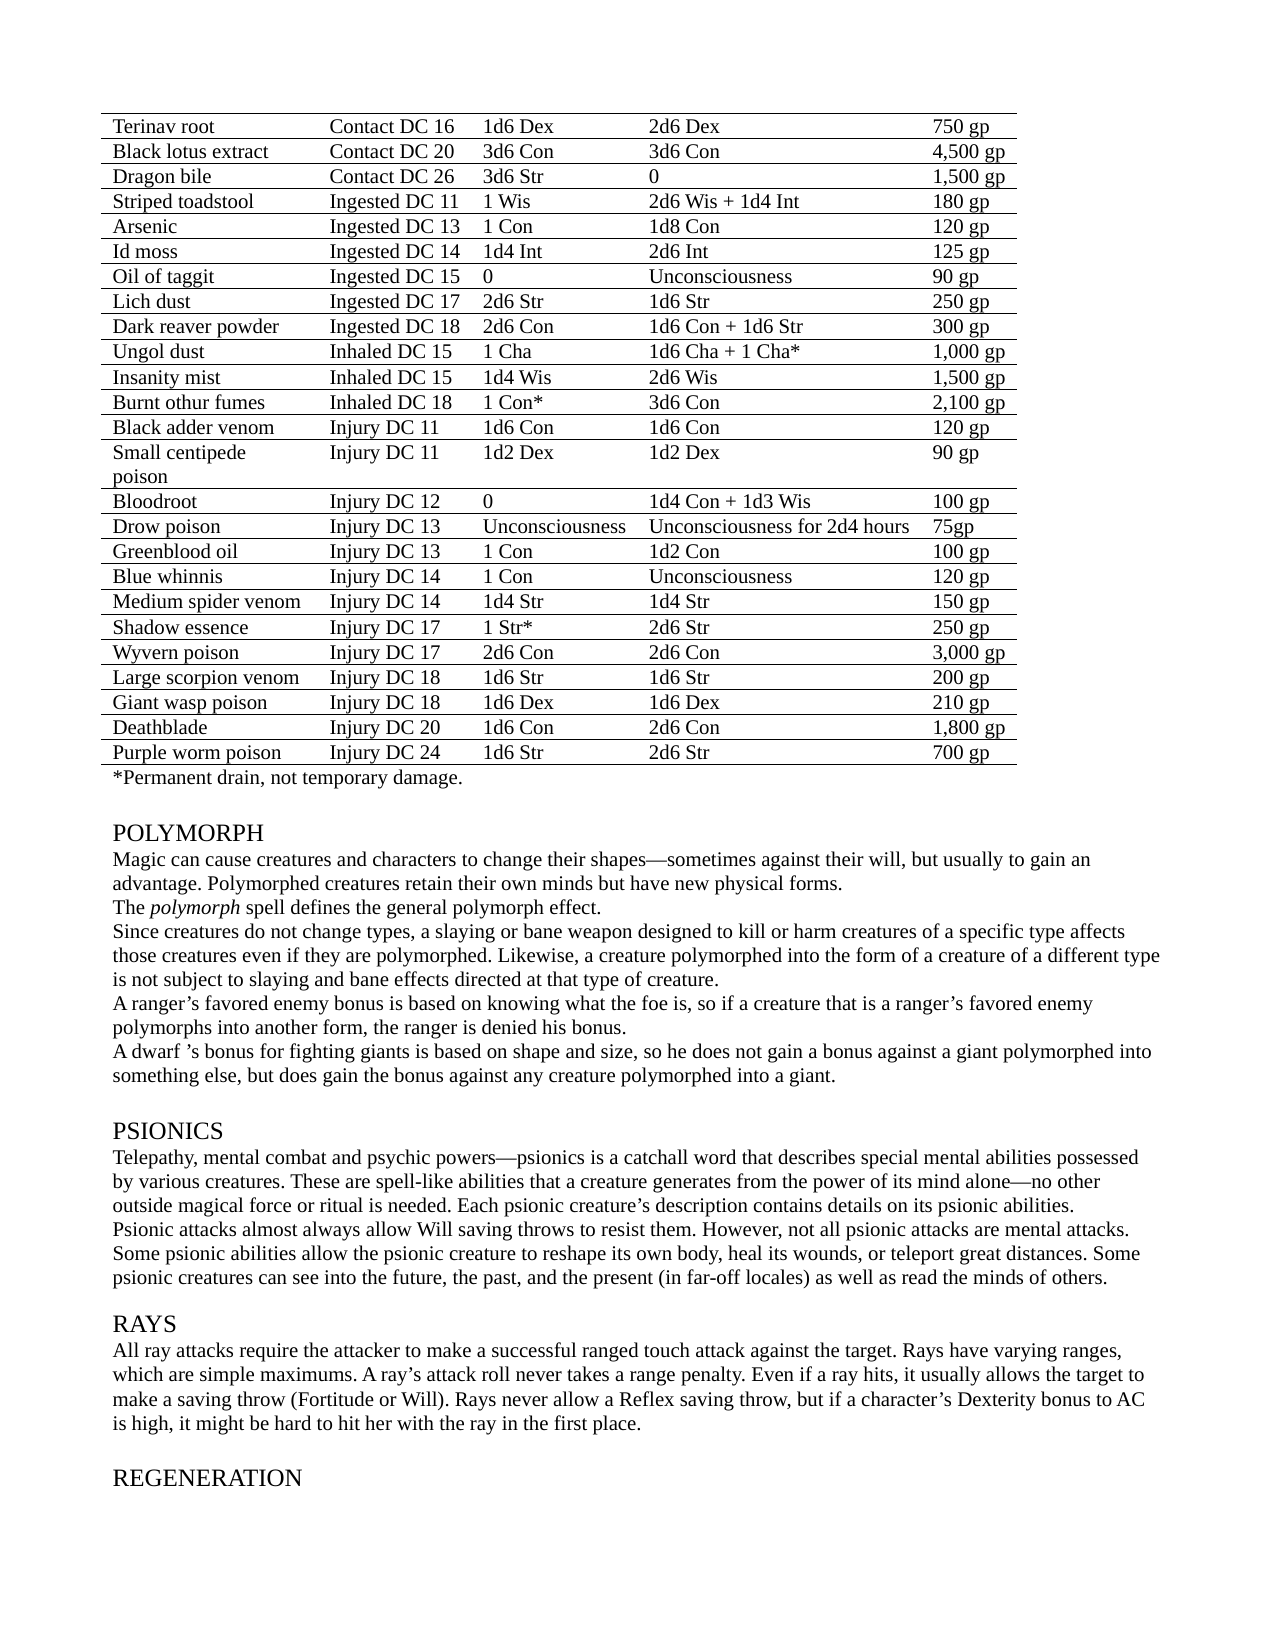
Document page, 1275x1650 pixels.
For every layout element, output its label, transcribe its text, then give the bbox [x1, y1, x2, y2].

table_cell Injury DC 11 [318, 415, 471, 439]
table_cell 1,500 gp [921, 365, 1017, 389]
table_cell 1,800 gp [921, 715, 1017, 739]
table_cell Inhaled DC 15 [318, 340, 471, 363]
table_cell 150 gp [921, 590, 1017, 613]
table_cell Injury DC 17 [318, 615, 471, 639]
table_cell 1d6 Con [471, 415, 637, 439]
table_cell 1d6 Con + 1d6 Str [638, 314, 921, 338]
table_cell 750 gp [921, 114, 1017, 138]
table_cell Blue whinnis [101, 564, 318, 588]
table_cell Injury DC 14 [318, 564, 471, 588]
text RAYS [112, 1309, 1162, 1338]
text A dwarf ’s bonus for fighting giants is based on shape and size, so he does not gain a bonus against a giant polymorphed into something else, but does gain the bonus against any creature polymorphed into a giant. [112, 1039, 1162, 1087]
table_cell 2d6 Wis [638, 365, 921, 389]
table_cell Injury DC 20 [318, 715, 471, 739]
table_cell 1d4 Str [638, 590, 921, 613]
table_cell 1,500 gp [921, 164, 1017, 188]
table_cell Injury DC 13 [318, 514, 471, 538]
table_cell 90 gp [921, 440, 1017, 488]
table_cell 1 Str* [471, 615, 637, 639]
text All ray attacks require the attacker to make a successful ranged touch attack against the target. Rays have varying ranges, which are simple maximums. A ray’s attack roll never takes a range penalty. Even if a ray hits, it usually allows the target to make a saving throw (Fortitude or Will). Rays never allow a Reflex saving throw, but if a character’s Dexterity bonus to AC is high, it might be hard to hit her with the ray in the first place. [112, 1338, 1162, 1434]
table_cell 1d4 Str [471, 590, 637, 613]
table_cell 700 gp [921, 740, 1017, 764]
table_cell Ingested DC 18 [318, 314, 471, 338]
table_cell 1 Con [471, 539, 637, 563]
table_cell 0 [638, 164, 921, 188]
table_cell 2d6 Str [638, 615, 921, 639]
table_cell Black adder venom [101, 415, 318, 439]
table_cell 2d6 Str [471, 289, 637, 313]
table_cell 0 [471, 489, 637, 513]
table_cell Medium spider venom [101, 590, 318, 613]
table_cell 2d6 Int [638, 239, 921, 263]
table_cell 2d6 Dex [638, 114, 921, 138]
table_cell 1 Con* [471, 390, 637, 414]
table_cell 1d6 Dex [471, 114, 637, 138]
table_cell Contact DC 20 [318, 139, 471, 163]
table_cell Purple worm poison [101, 740, 318, 764]
table_cell Deathblade [101, 715, 318, 739]
table_cell 125 gp [921, 239, 1017, 263]
table_cell 300 gp [921, 314, 1017, 338]
table_cell Burnt othur fumes [101, 390, 318, 414]
table_cell 1d6 Dex [471, 690, 637, 714]
table_cell 2d6 Con [471, 640, 637, 664]
table_cell Greenblood oil [101, 539, 318, 563]
table_cell 1d6 Str [638, 289, 921, 313]
table_cell 210 gp [921, 690, 1017, 714]
table_cell 2d6 Con [638, 715, 921, 739]
text The polymorph spell defines the general polymorph effect. [112, 895, 1162, 919]
table_cell Injury DC 13 [318, 539, 471, 563]
table_cell 200 gp [921, 665, 1017, 689]
table_cell 2d6 Con [471, 314, 637, 338]
table_cell Terinav root [101, 114, 318, 138]
table_cell Wyvern poison [101, 640, 318, 664]
table_cell 2d6 Wis + 1d4 Int [638, 189, 921, 213]
table_cell Lich dust [101, 289, 318, 313]
table_cell Ungol dust [101, 340, 318, 363]
table_cell 1d6 Str [471, 740, 637, 764]
table_cell 1 Cha [471, 340, 637, 363]
table_cell 120 gp [921, 564, 1017, 588]
table_cell Injury DC 12 [318, 489, 471, 513]
table_cell Ingested DC 14 [318, 239, 471, 263]
table_cell Injury DC 18 [318, 690, 471, 714]
table_cell 250 gp [921, 289, 1017, 313]
table_cell 1d6 Con [638, 415, 921, 439]
table_cell 90 gp [921, 264, 1017, 288]
text POLYMORPH [112, 818, 1162, 847]
table_cell 2d6 Str [638, 740, 921, 764]
text Magic can cause creatures and characters to change their shapes—sometimes against their will, but usually to gain an advantage. Polymorphed creatures retain their own minds but have new physical forms. [112, 847, 1162, 895]
table_cell 120 gp [921, 415, 1017, 439]
table_cell 250 gp [921, 615, 1017, 639]
table_cell 1d6 Cha + 1 Cha* [638, 340, 921, 363]
table_cell Drow poison [101, 514, 318, 538]
table_cell 1 Con [471, 214, 637, 238]
table_cell 1 Wis [471, 189, 637, 213]
table_cell 1d6 Str [471, 665, 637, 689]
table_cell Unconsciousness [471, 514, 637, 538]
text Since creatures do not change types, a slaying or bane weapon designed to kill or harm creatures of a specific type affects those creatures even if they are polymorphed. Likewise, a creature polymorphed into the form of a creature of a different type is not subject to slaying and bane effects directed at that type of creature. [112, 919, 1162, 991]
table_cell 1d6 Con [471, 715, 637, 739]
table_cell Inhaled DC 15 [318, 365, 471, 389]
table_cell 2,100 gp [921, 390, 1017, 414]
table_cell 1d4 Con + 1d3 Wis [638, 489, 921, 513]
text PSIONICS [112, 1116, 1162, 1145]
table_cell 100 gp [921, 489, 1017, 513]
table_cell Dragon bile [101, 164, 318, 188]
table_cell Injury DC 14 [318, 590, 471, 613]
table_cell 1d6 Dex [638, 690, 921, 714]
table_cell Ingested DC 13 [318, 214, 471, 238]
table_cell Arsenic [101, 214, 318, 238]
table_cell 100 gp [921, 539, 1017, 563]
table_cell 2d6 Con [638, 640, 921, 664]
table_cell Dark reaver powder [101, 314, 318, 338]
table_cell Bloodroot [101, 489, 318, 513]
table_cell Injury DC 24 [318, 740, 471, 764]
table_cell 120 gp [921, 214, 1017, 238]
table_cell 0 [471, 264, 637, 288]
table_cell *Permanent drain, not temporary damage. [101, 765, 1017, 789]
table_cell Injury DC 11 [318, 440, 471, 488]
table_cell Injury DC 18 [318, 665, 471, 689]
table_cell 1,000 gp [921, 340, 1017, 363]
table_cell Striped toadstool [101, 189, 318, 213]
table_cell 75gp [921, 514, 1017, 538]
text A ranger’s favored enemy bonus is based on knowing what the foe is, so if a creature that is a ranger’s favored enemy polymorphs into another form, the ranger is denied his bonus. [112, 991, 1162, 1039]
table_cell Ingested DC 17 [318, 289, 471, 313]
table_cell 1d4 Wis [471, 365, 637, 389]
table_cell Id moss [101, 239, 318, 263]
text REGENERATION [112, 1463, 1162, 1492]
table_cell 1d2 Con [638, 539, 921, 563]
table_cell 3d6 Con [638, 139, 921, 163]
table_cell 4,500 gp [921, 139, 1017, 163]
table_cell Large scorpion venom [101, 665, 318, 689]
table_cell 1d2 Dex [471, 440, 637, 488]
table_cell 1d8 Con [638, 214, 921, 238]
table_cell 1d2 Dex [638, 440, 921, 488]
table_cell Unconsciousness for 2d4 hours [638, 514, 921, 538]
table_cell 3d6 Con [638, 390, 921, 414]
table_cell 180 gp [921, 189, 1017, 213]
table_cell Oil of taggit [101, 264, 318, 288]
table_cell Contact DC 26 [318, 164, 471, 188]
table_cell 1d6 Str [638, 665, 921, 689]
table_cell Ingested DC 11 [318, 189, 471, 213]
table_cell Insanity mist [101, 365, 318, 389]
table_cell Injury DC 17 [318, 640, 471, 664]
table_cell Giant wasp poison [101, 690, 318, 714]
table_cell Shadow essence [101, 615, 318, 639]
table_cell 3d6 Con [471, 139, 637, 163]
table_cell Contact DC 16 [318, 114, 471, 138]
table_cell Ingested DC 15 [318, 264, 471, 288]
text Telepathy, mental combat and psychic powers—psionics is a catchall word that describes special mental abilities possessed by various creatures. These are spell-like abilities that a creature generates from the power of its mind alone—no other outside magical force or ritual is needed. Each psionic creature’s description contains details on its psionic abilities. [112, 1145, 1162, 1217]
table_cell Unconsciousness [638, 564, 921, 588]
table_cell Unconsciousness [638, 264, 921, 288]
table_cell 1 Con [471, 564, 637, 588]
table_cell Small centipede poison [101, 440, 318, 488]
table_cell 3,000 gp [921, 640, 1017, 664]
table_cell Black lotus extract [101, 139, 318, 163]
table_cell 1d4 Int [471, 239, 637, 263]
table_cell 3d6 Str [471, 164, 637, 188]
text Psionic attacks almost always allow Will saving throws to resist them. However, not all psionic attacks are mental attacks. Some psionic abilities allow the psionic creature to reshape its own body, heal its wounds, or teleport great distances. Some psionic creatures can see into the future, the past, and the present (in far-off locales) as well as read the minds of others. [112, 1217, 1162, 1289]
table_cell Inhaled DC 18 [318, 390, 471, 414]
